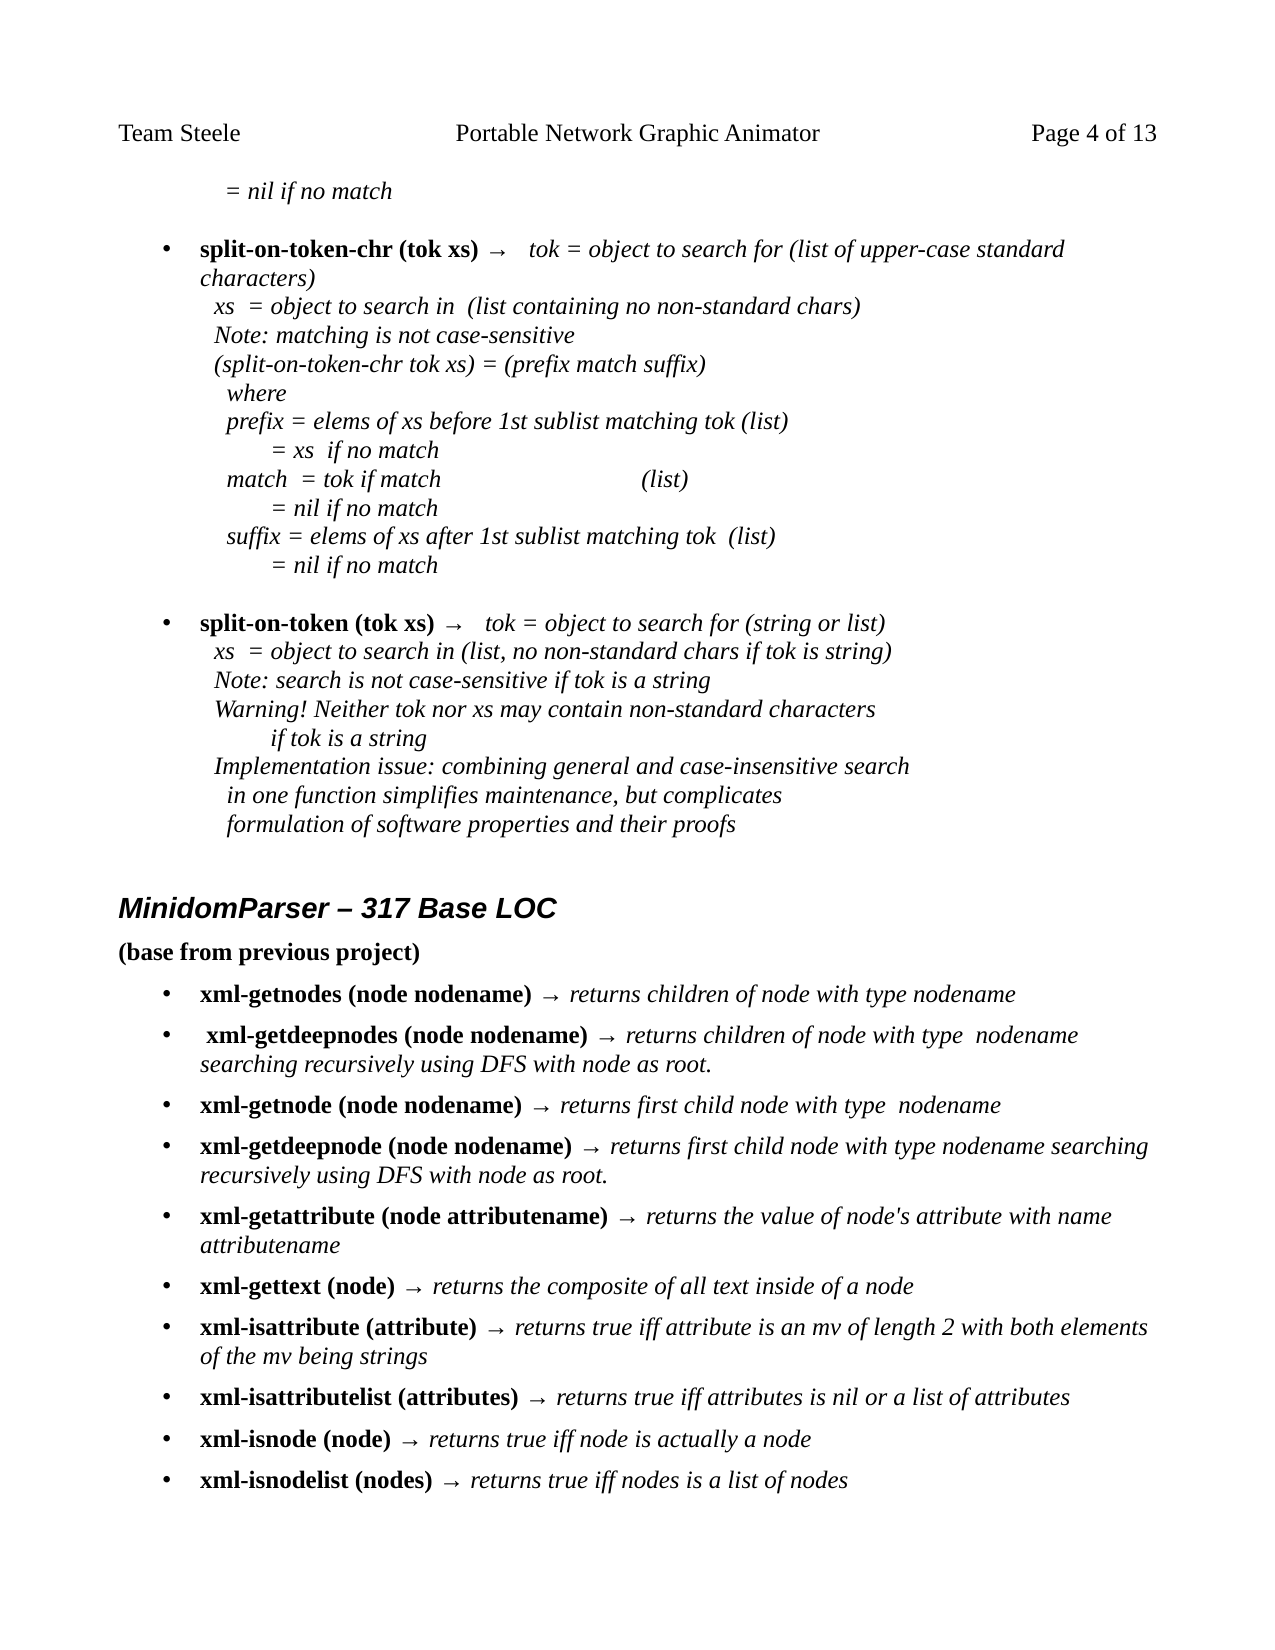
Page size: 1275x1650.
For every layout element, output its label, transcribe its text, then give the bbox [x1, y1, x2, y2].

list xml-getnodes (node nodename) → returns children of node with type nodename [162, 979, 1157, 1007]
list xml-getattribute (node attributename) → returns the value of node's attribute with name attributename [162, 1201, 1157, 1259]
list xml-isattribute (attribute) → returns true iff attribute is an mv of length 2 with both elements of the mv being strings [162, 1312, 1157, 1370]
list split-on-token-chr (tok xs) → tok = object to search for (list of upper-case standard characters) [162, 234, 1157, 291]
text Warning! Neither tok nor xs may contain non-standard characters [201, 694, 1157, 723]
text in one function simplifies maintenance, but complicates [201, 780, 1157, 809]
text formulation of software properties and their proofs [201, 809, 1157, 838]
text (split-on-token-chr tok xs) = (prefix match suffix) [201, 349, 1157, 378]
text if tok is a string [201, 723, 1157, 751]
text prefix = elems of xs before 1st sublist matching tok (list) [201, 406, 1157, 435]
list xml-isnodelist (nodes) → returns true iff nodes is a list of nodes [162, 1465, 1157, 1494]
text = nil if no match [201, 550, 1157, 579]
text = nil if no match [201, 493, 1157, 521]
text match = tok if match (list) [201, 464, 1157, 493]
text where [201, 378, 1157, 406]
list split-on-token (tok xs) → tok = object to search for (string or list) [162, 608, 1157, 636]
text = nil if no match [118, 176, 1157, 205]
list xml-gettext (node) → returns the composite of all text inside of a node [162, 1271, 1157, 1300]
subtitle MinidomParser – 317 Base LOC [118, 891, 1157, 925]
text suffix = elems of xs after 1st sublist matching tok (list) [201, 521, 1157, 550]
text Note: matching is not case-sensitive [201, 320, 1157, 349]
list xml-getnode (node nodename) → returns first child node with type nodename [162, 1090, 1157, 1119]
text (base from previous project) [118, 937, 1157, 966]
list xml-isnode (node) → returns true iff node is actually a node [162, 1424, 1157, 1452]
text xs = object to search in (list, no non-standard chars if tok is string) [201, 636, 1157, 665]
list xml-getdeepnodes (node nodename) → returns children of node with type nodename searching recursively using DFS with node as root. [162, 1020, 1157, 1077]
text xs = object to search in (list containing no non-standard chars) [201, 291, 1157, 320]
text Implementation issue: combining general and case-insensitive search [201, 751, 1157, 780]
text Note: search is not case-sensitive if tok is a string [201, 665, 1157, 694]
list xml-isattributelist (attributes) → returns true iff attributes is nil or a list of attributes [162, 1382, 1157, 1411]
text = xs if no match [201, 435, 1157, 464]
list xml-getdeepnode (node nodename) → returns first child node with type nodename searching recursively using DFS with node as root. [162, 1131, 1157, 1189]
